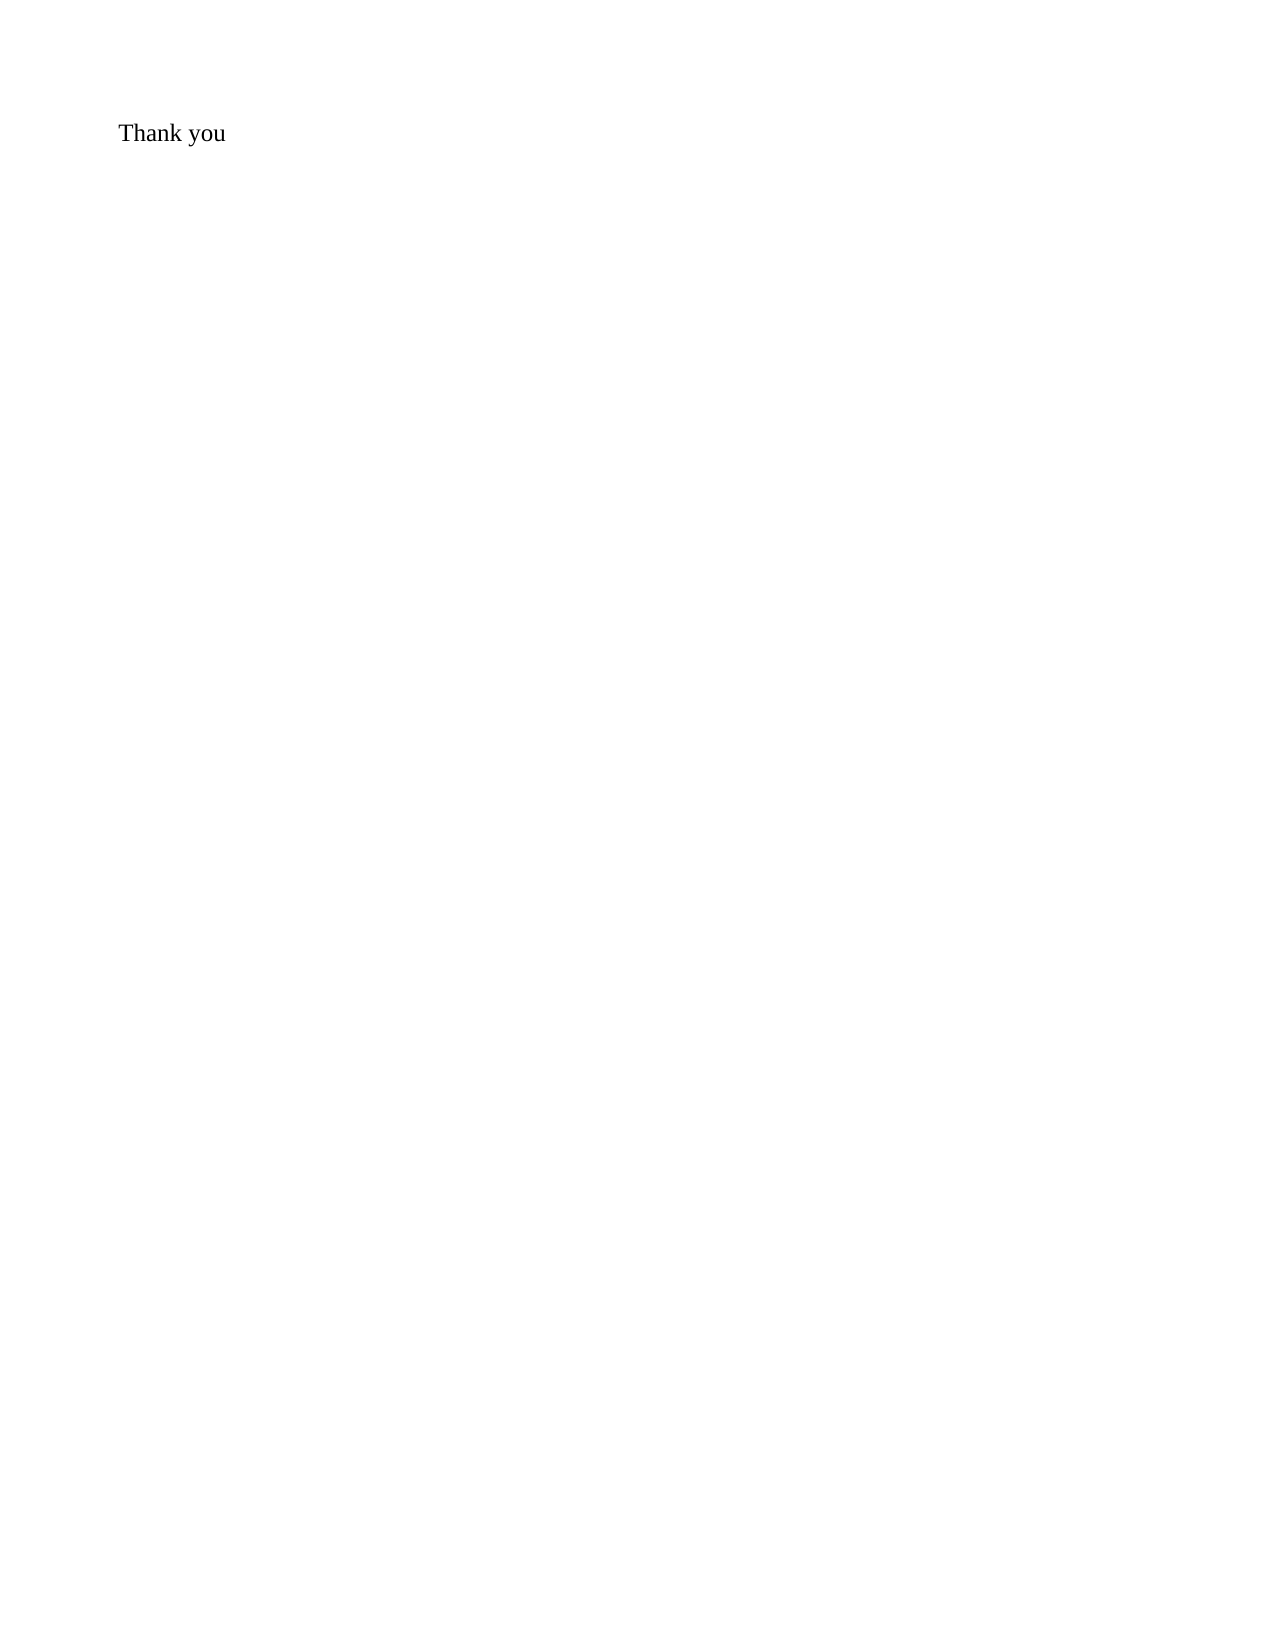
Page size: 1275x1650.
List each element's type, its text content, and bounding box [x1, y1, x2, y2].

text Thank you [118, 118, 1157, 147]
